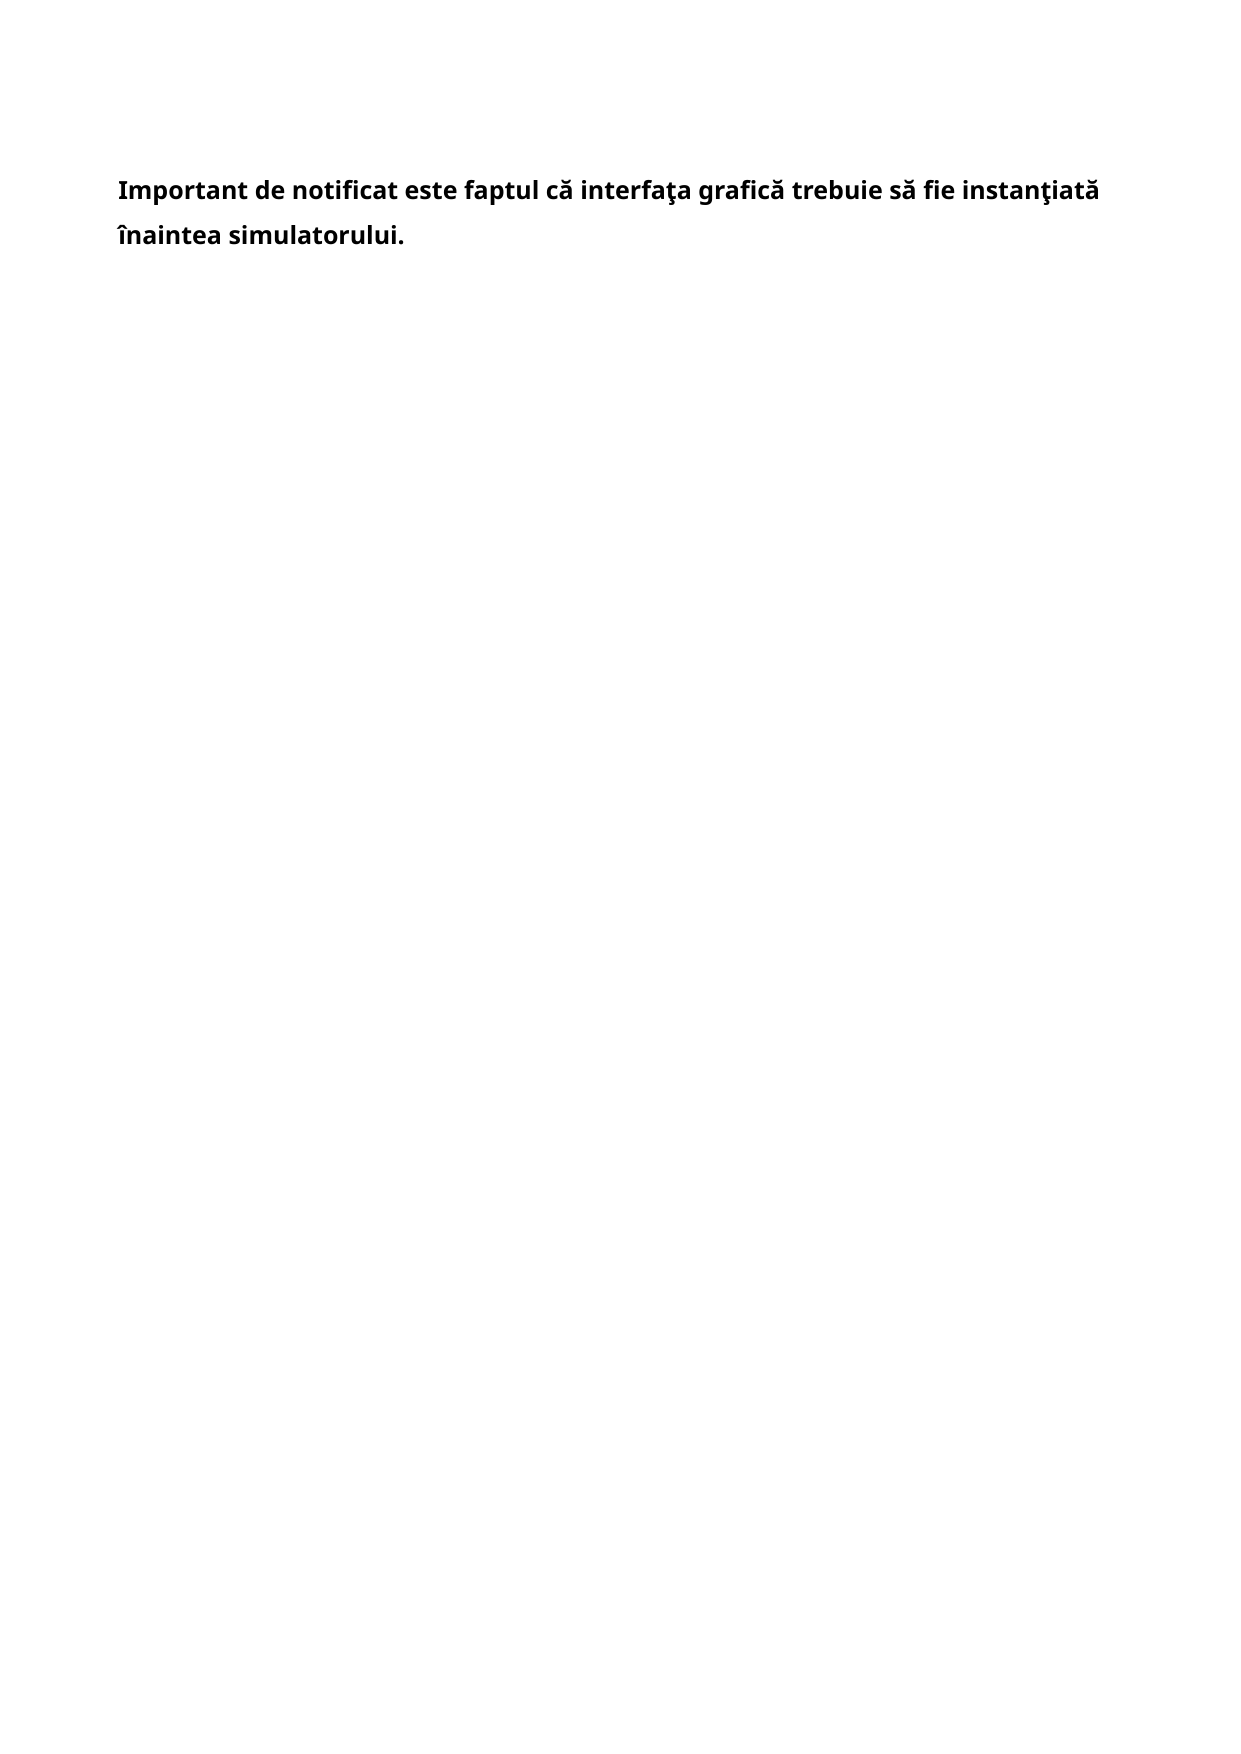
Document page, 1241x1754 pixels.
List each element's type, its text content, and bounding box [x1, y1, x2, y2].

text Important de notificat este faptul că interfaţa grafică trebuie să fie instanţiată înaintea simulatorului. [118, 163, 1122, 253]
